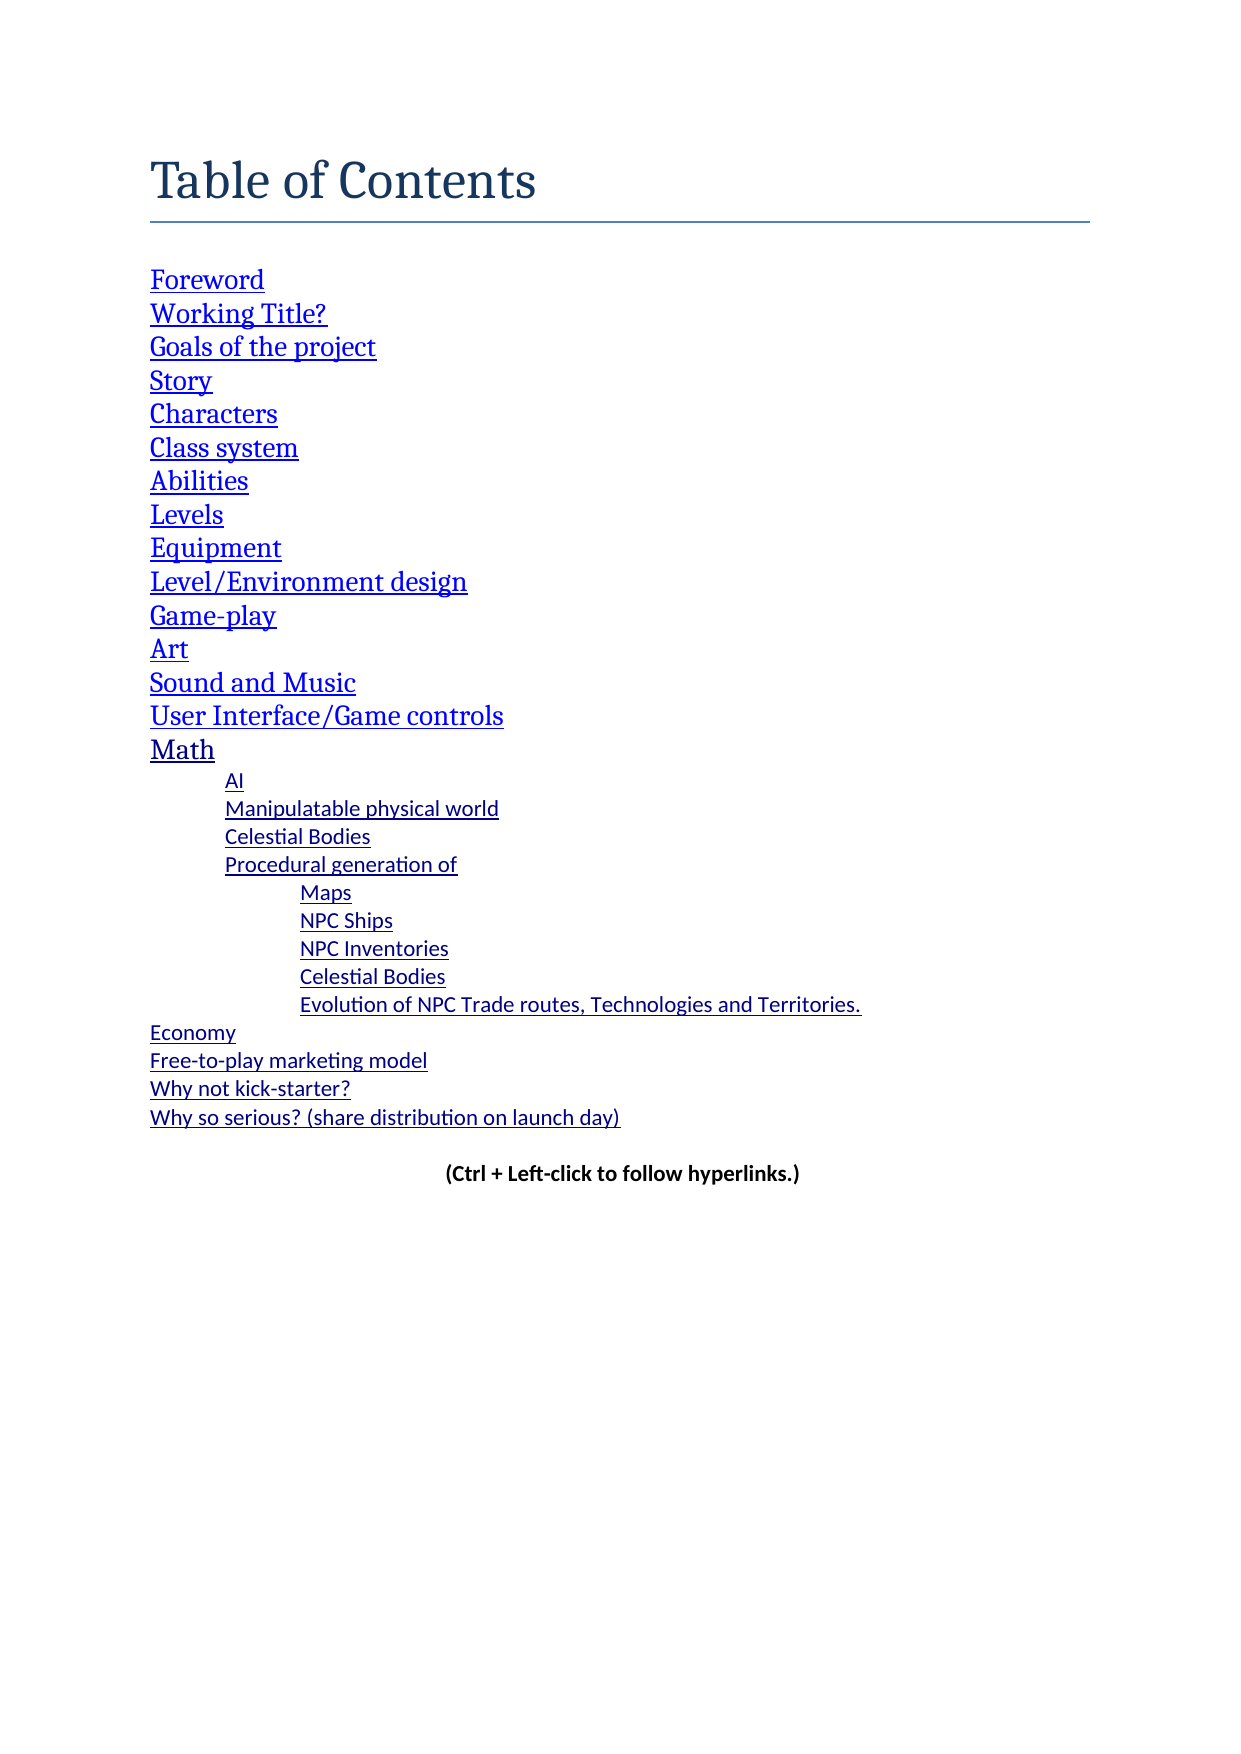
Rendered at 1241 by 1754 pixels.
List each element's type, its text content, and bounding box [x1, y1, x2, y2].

text Sound and Music [150, 666, 1090, 699]
text Levels [150, 498, 1090, 532]
text Game-play [150, 599, 1090, 632]
text Working Title? [150, 297, 1090, 330]
text Maps [225, 878, 1090, 906]
text Economy [150, 1018, 1090, 1047]
text Evolution of NPC Trade routes, Technologies and Territories. [225, 991, 1090, 1018]
text Class system [150, 431, 1090, 464]
text Procedural generation of [150, 850, 1090, 878]
text Goals of the project [150, 330, 1090, 364]
text Why not kick-starter? [150, 1074, 1090, 1103]
text Manipulatable physical world [150, 794, 1090, 822]
text Math [150, 733, 1090, 766]
text Celestial Bodies [225, 962, 1090, 991]
title Table of Contents [150, 150, 1090, 221]
text Art [150, 632, 1090, 666]
text Celestial Bodies [150, 822, 1090, 850]
text Foreword [150, 263, 1090, 297]
text Level/Environment design [150, 565, 1090, 599]
text Free-to-play marketing model [150, 1047, 1090, 1074]
text NPC Inventories [225, 934, 1090, 962]
text Why so serious? (share distribution on launch day) [150, 1103, 1090, 1131]
text Abilities [150, 464, 1090, 498]
text NPC Ships [225, 906, 1090, 934]
text User Interface/Game controls [150, 699, 1090, 733]
text Characters [150, 397, 1090, 431]
text Story [150, 364, 1090, 397]
text Equipment [150, 532, 1090, 565]
text AI [150, 766, 1090, 794]
text (Ctrl + Left-click to follow hyperlinks.) [150, 1159, 1090, 1187]
